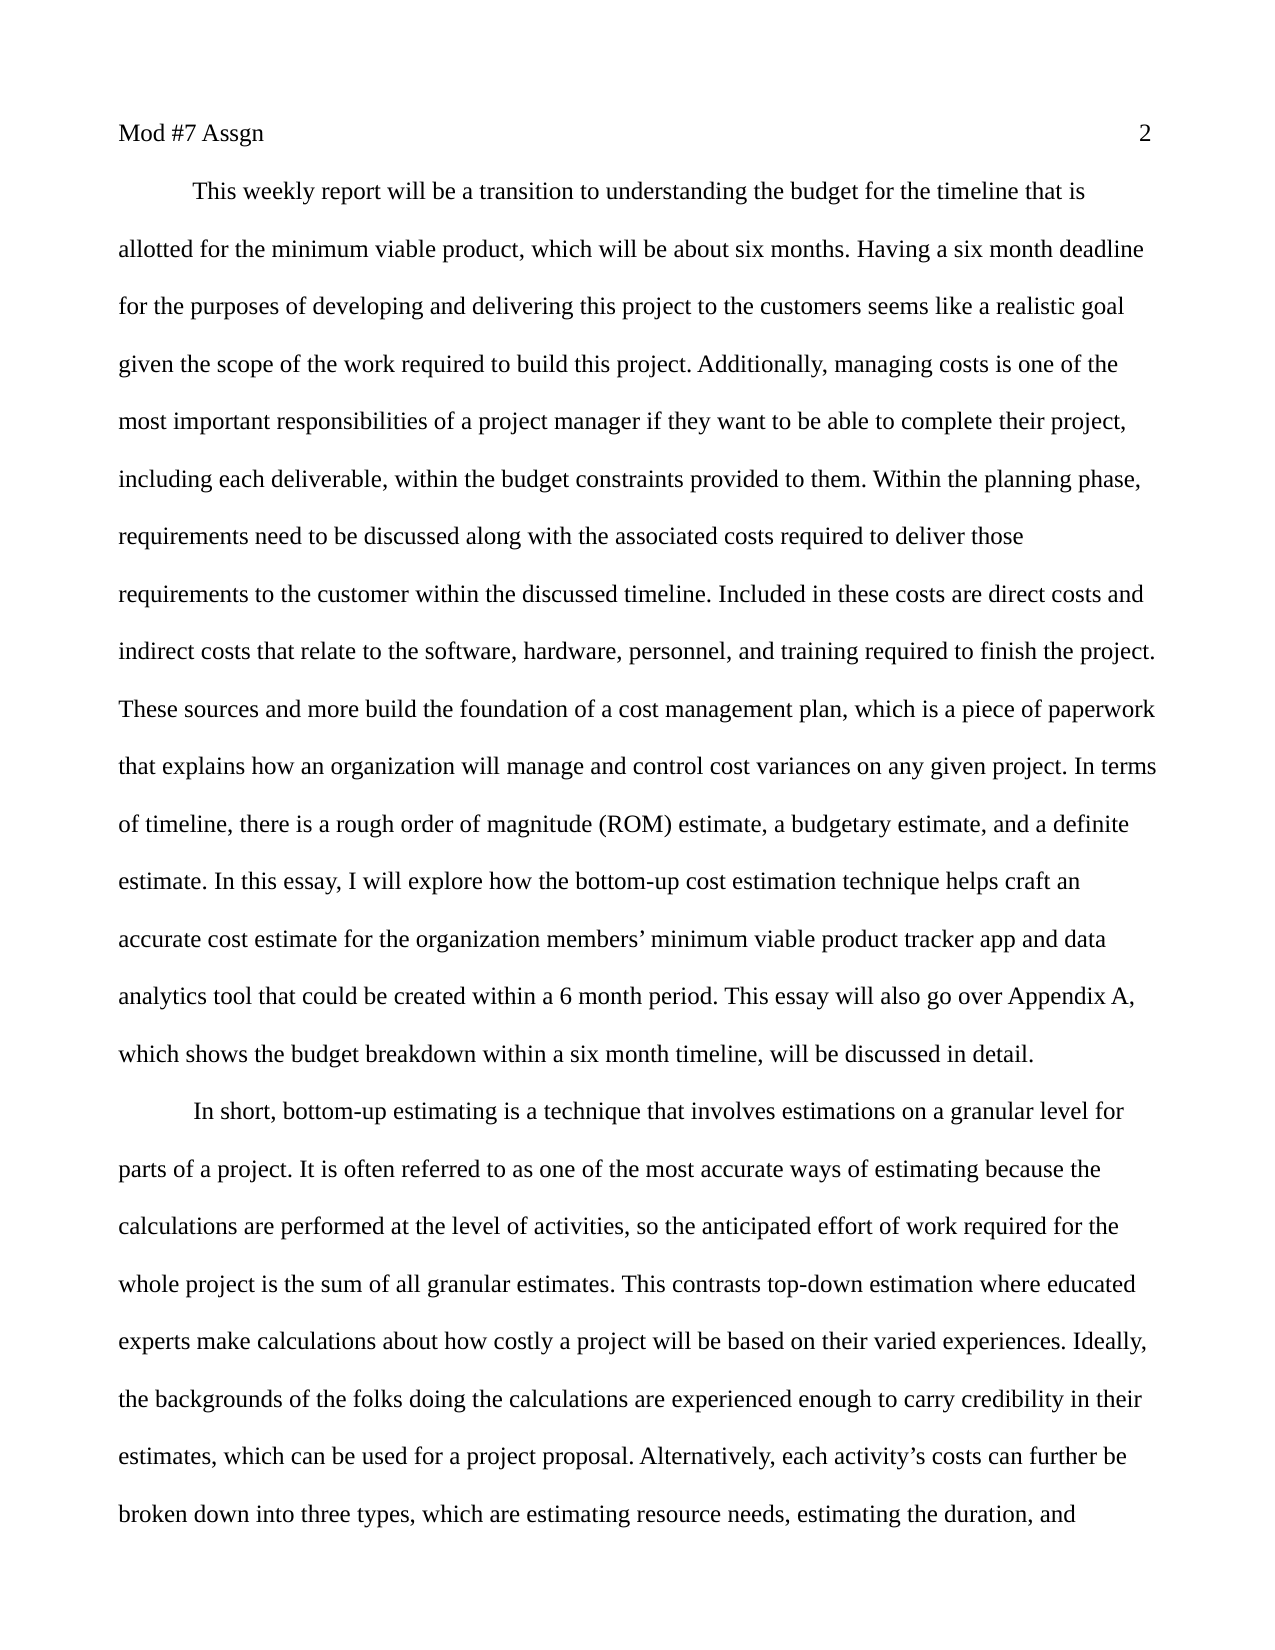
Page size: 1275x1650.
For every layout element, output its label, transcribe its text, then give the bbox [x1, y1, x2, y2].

text In short, bottom-up estimating is a technique that involves estimations on a granular level for parts of a project. It is often referred to as one of the most accurate ways of estimating because the calculations are performed at the level of activities, so the anticipated effort of work required for the whole project is the sum of all granular estimates. This contrasts top-down estimation where educated experts make calculations about how costly a project will be based on their varied experiences. Ideally, the backgrounds of the folks doing the calculations are experienced enough to carry credibility in their estimates, which can be used for a project proposal. Alternatively, each activity’s costs can further be broken down into three types, which are estimating resource needs, estimating the duration, and [118, 1096, 1157, 1528]
text This weekly report will be a transition to understanding the budget for the timeline that is allotted for the minimum viable product, which will be about six months. Having a six month deadline for the purposes of developing and delivering this project to the customers seems like a realistic goal given the scope of the work required to build this project. Additionally, managing costs is one of the most important responsibilities of a project manager if they want to be able to complete their project, including each deliverable, within the budget constraints provided to them. Within the planning phase, requirements need to be discussed along with the associated costs required to deliver those requirements to the customer within the discussed timeline. Included in these costs are direct costs and indirect costs that relate to the software, hardware, personnel, and training required to finish the project. These sources and more build the foundation of a cost management plan, which is a piece of paperwork that explains how an organization will manage and control cost variances on any given project. In terms of timeline, there is a rough order of magnitude (ROM) estimate, a budgetary estimate, and a definite estimate. In this essay, I will explore how the bottom-up cost estimation technique helps craft an accurate cost estimate for the organization members’ minimum viable product tracker app and data analytics tool that could be created within a 6 month period. This essay will also go over Appendix A, which shows the budget breakdown within a six month timeline, will be discussed in detail. [118, 176, 1157, 1068]
